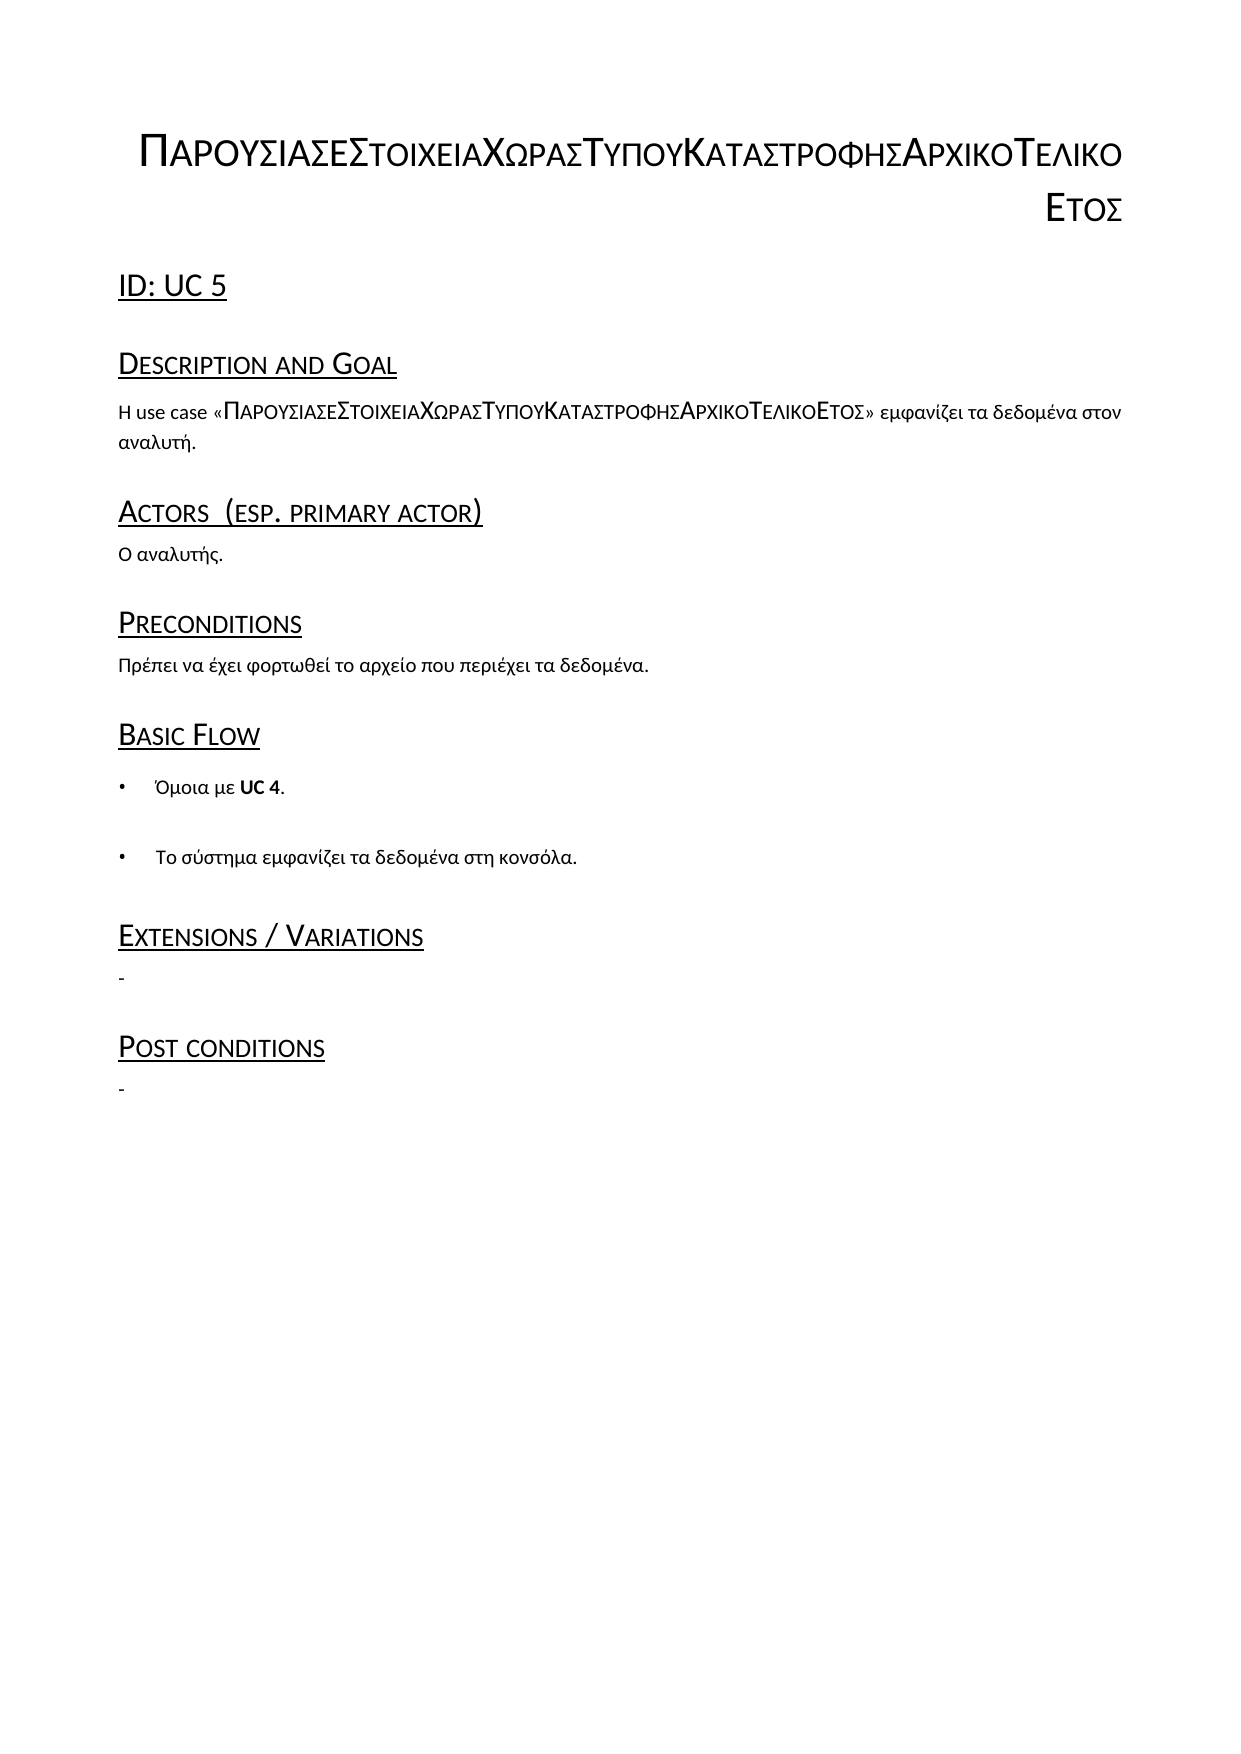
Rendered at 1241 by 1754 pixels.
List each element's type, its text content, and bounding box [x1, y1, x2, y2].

text Ο αναλυτής. [118, 541, 1122, 566]
text Post conditions [118, 1025, 1122, 1066]
text Η use case «ΠαρουσιασεΣτοιχειαΧωρασΤυπουΚαταστροφησΑρχικοΤελικοΕτοσ» εμφανίζει τα δεδομένα στον αναλυτή. [118, 393, 1122, 455]
text Extensions / Variations [118, 914, 1122, 954]
list Το σύστημα εμφανίζει τα δεδομένα στη κονσόλα. [118, 833, 1122, 876]
text - [118, 1076, 1122, 1102]
list Όμοια με UC 4. [118, 764, 1122, 806]
text - [118, 965, 1122, 990]
text ID: UC 5 [118, 264, 1122, 304]
text Description and Goal [118, 342, 1122, 383]
text Πρέπει να έχει φορτωθεί το αρχείο που περιέχει τα δεδομένα. [118, 652, 1122, 678]
text Preconditions [118, 601, 1122, 642]
text Basic Flow [118, 713, 1122, 753]
text ΠαρουσιασεΣτοιχειαΧωρασΤυπουΚαταστροφησΑρχικοΤελικοΕτοσ [118, 118, 1122, 233]
text Actors (esp. primary actor) [118, 490, 1122, 531]
